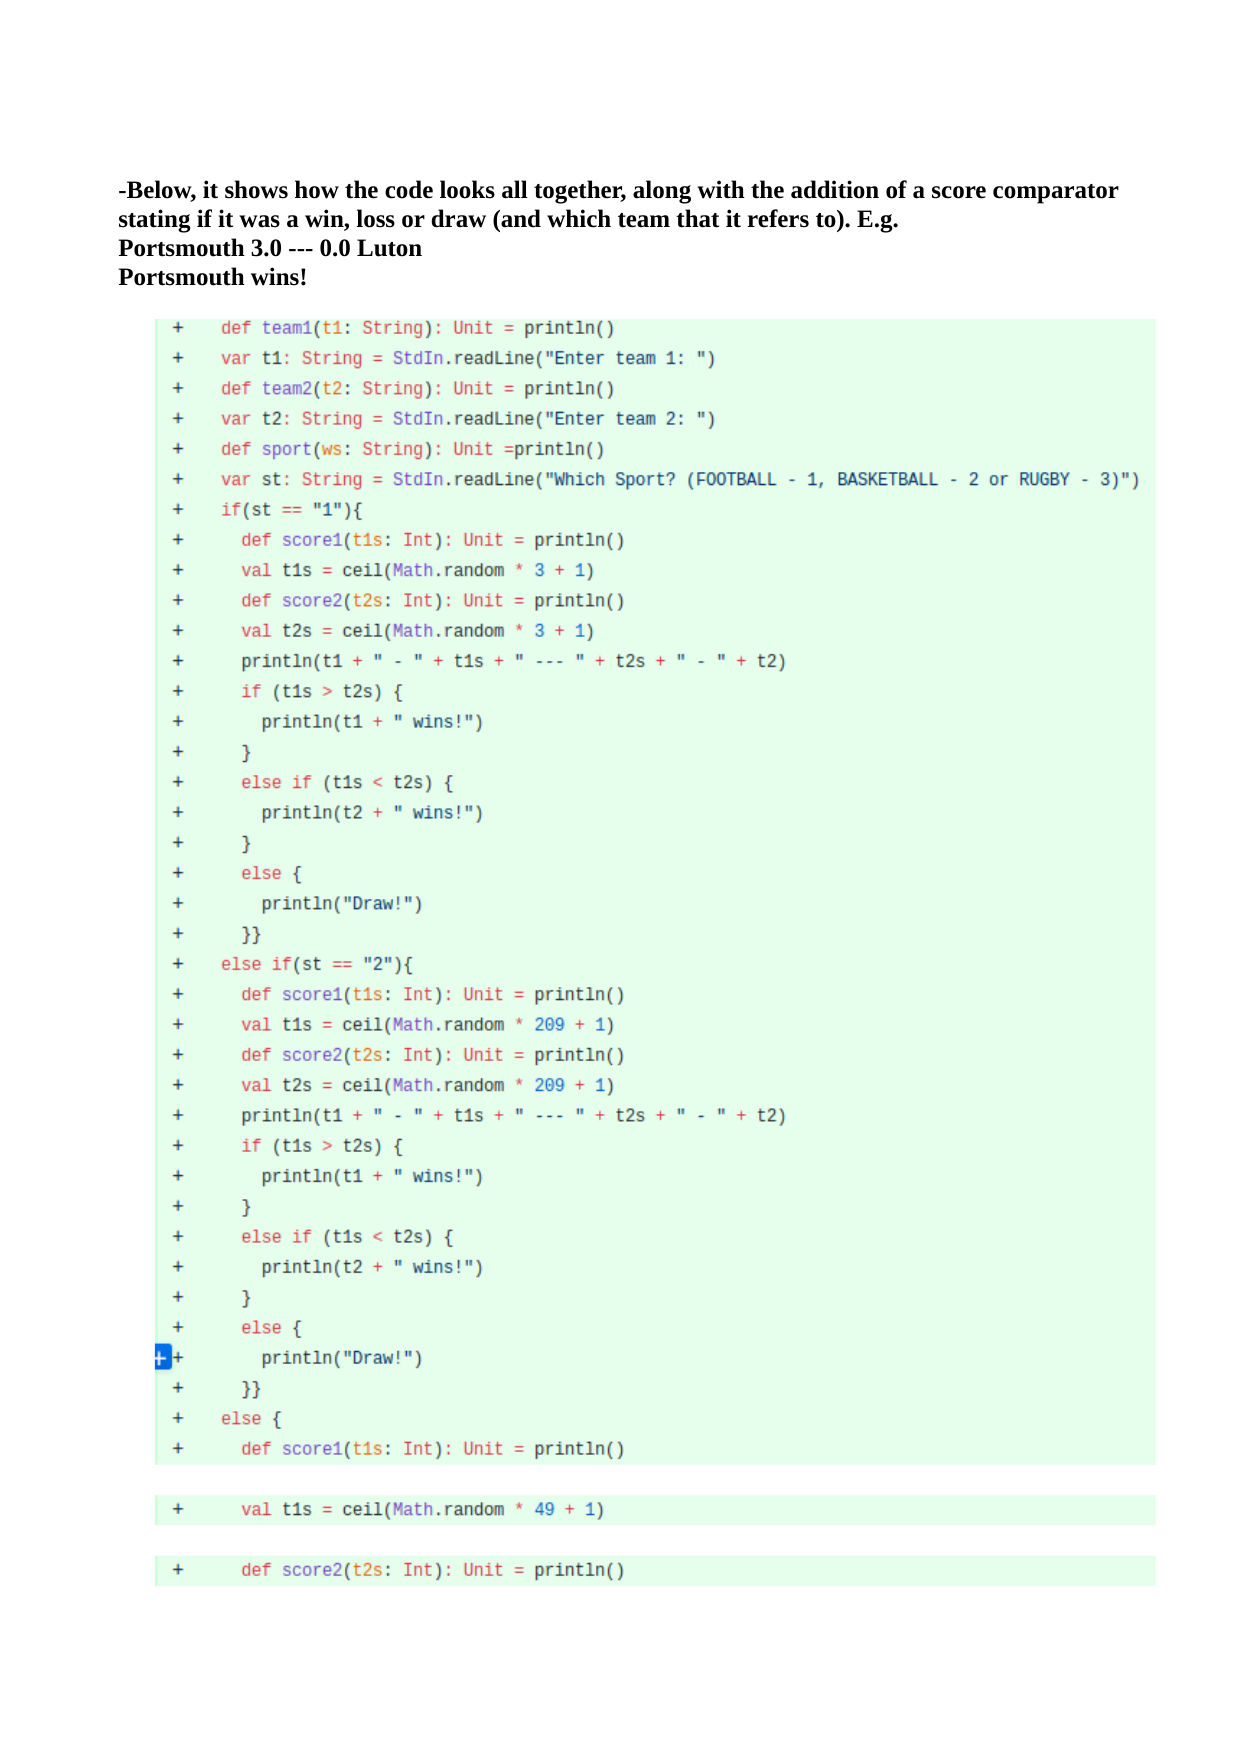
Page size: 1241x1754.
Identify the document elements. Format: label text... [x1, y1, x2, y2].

text Portsmouth 3.0 --- 0.0 Luton [118, 233, 1122, 262]
picture [916, 319, 1112, 1597]
text -Below, it shows how the code looks all together, along with the addition of a score comparator stating if it was a win, loss or draw (and which team that it refers to). E.g. [118, 176, 1122, 233]
text Portsmouth wins! [118, 262, 1122, 291]
